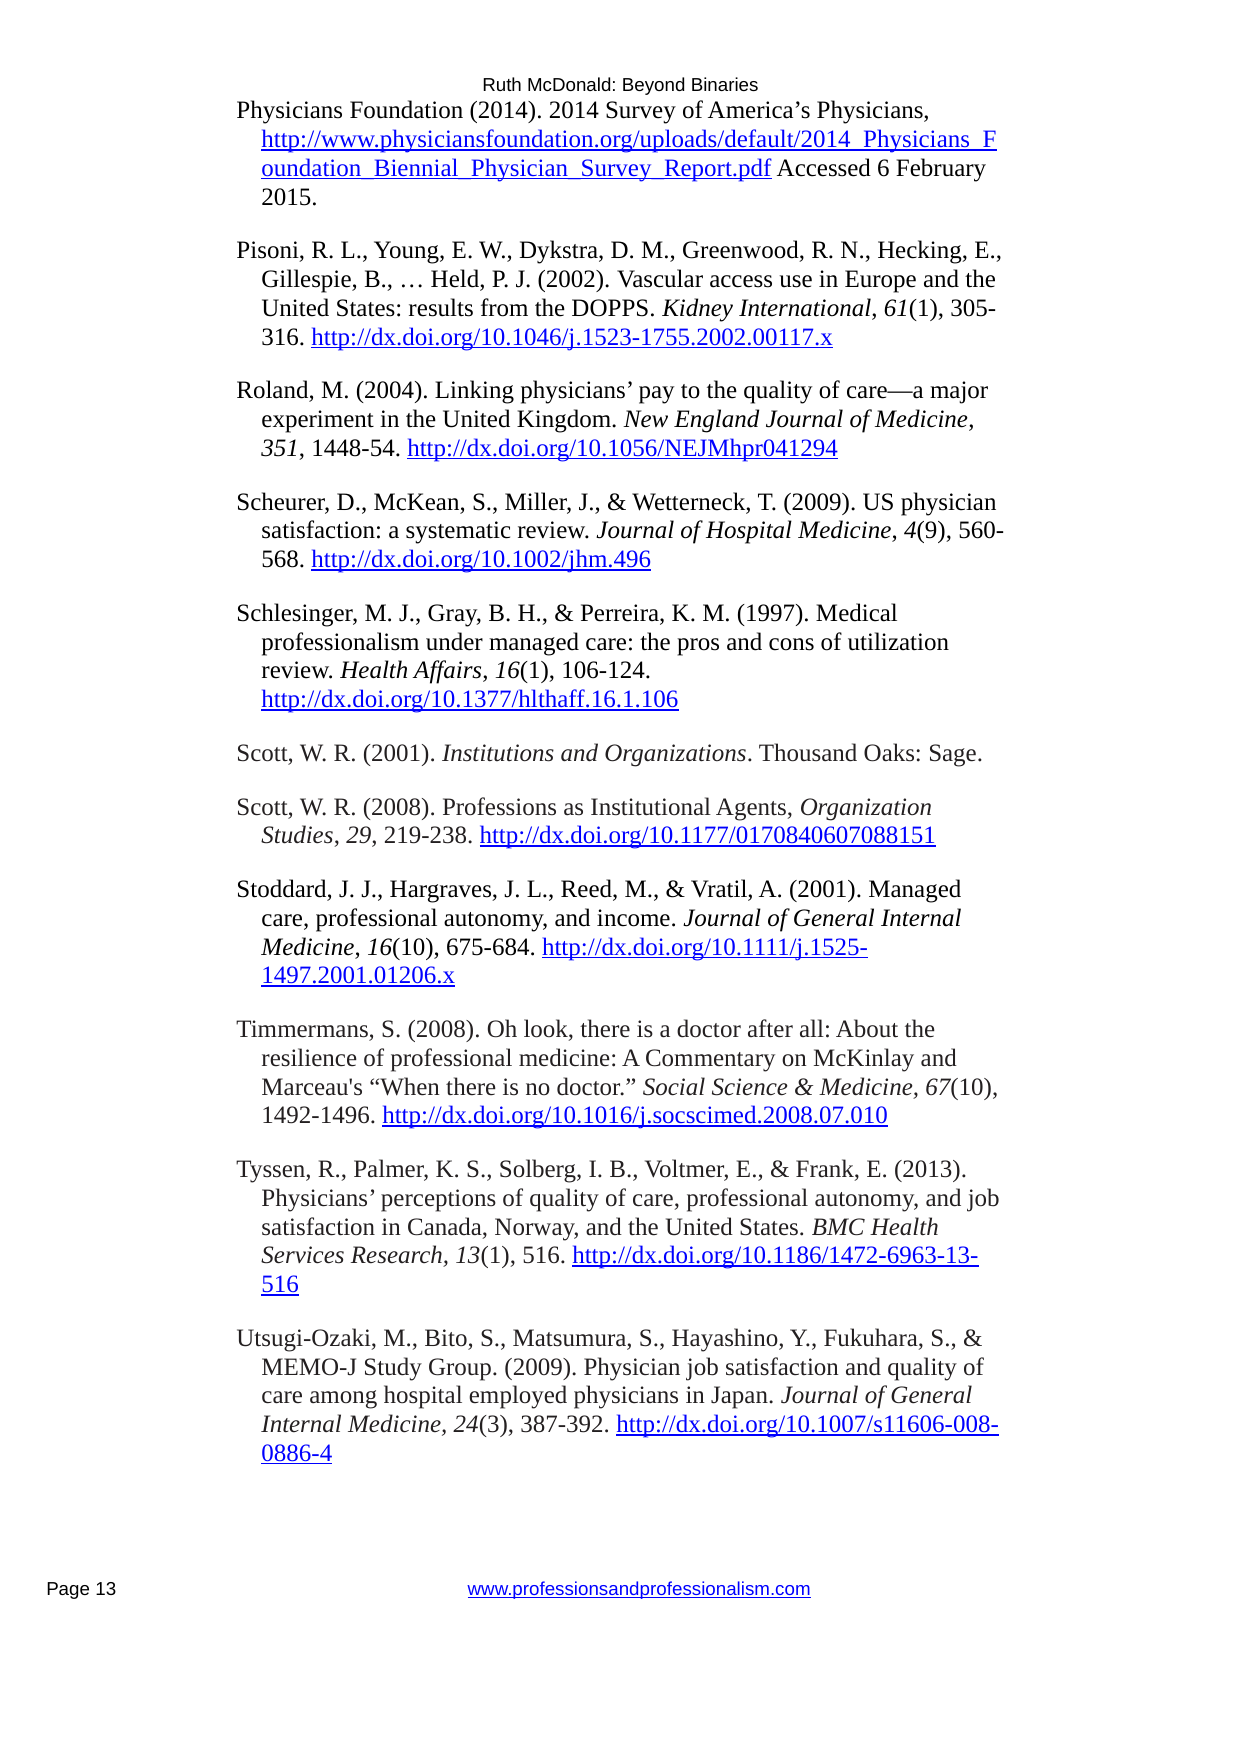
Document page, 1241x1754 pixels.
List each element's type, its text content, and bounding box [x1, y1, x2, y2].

list Schlesinger, M. J., Gray, B. H., & Perreira, K. M. (1997). Medical professionalism under managed care: the pros and cons of utilization review. Health Affairs, 16(1), 106-124. http://dx.doi.org/10.1377/hlthaff.16.1.106 [236, 598, 1004, 713]
list Physicians Foundation (2014). 2014 Survey of America’s Physicians, http://www.physiciansfoundation.org/uploads/default/2014_Physicians_Foundation_Biennial_Physician_Survey_Report.pdf Accessed 6 February 2015. [236, 95, 1004, 210]
list Scheurer, D., McKean, S., Miller, J., & Wetterneck, T. (2009). US physician satisfaction: a systematic review. Journal of Hospital Medicine, 4(9), 560-568. http://dx.doi.org/10.1002/jhm.496 [236, 487, 1004, 573]
list Pisoni, R. L., Young, E. W., Dykstra, D. M., Greenwood, R. N., Hecking, E., Gillespie, B., … Held, P. J. (2002). Vascular access use in Europe and the United States: results from the DOPPS. Kidney International, 61(1), 305-316. http://dx.doi.org/10.1046/j.1523-1755.2002.00117.x [236, 235, 1004, 350]
list Scott, W. R. (2008). Professions as Institutional Agents, Organization Studies, 29, 219-238. http://dx.doi.org/10.1177/0170840607088151 [236, 792, 1004, 849]
list Utsugi-Ozaki, M., Bito, S., Matsumura, S., Hayashino, Y., Fukuhara, S., & MEMO-J Study Group. (2009). Physician job satisfaction and quality of care among hospital employed physicians in Japan. Journal of General Internal Medicine, 24(3), 387-392. http://dx.doi.org/10.1007/s11606-008-0886-4 [236, 1323, 1004, 1467]
list Tyssen, R., Palmer, K. S., Solberg, I. B., Voltmer, E., & Frank, E. (2013). Physicians’ perceptions of quality of care, professional autonomy, and job satisfaction in Canada, Norway, and the United States. BMC Health Services Research, 13(1), 516. http://dx.doi.org/10.1186/1472-6963-13-516 [236, 1154, 1004, 1298]
list Stoddard, J. J., Hargraves, J. L., Reed, M., & Vratil, A. (2001). Managed care, professional autonomy, and income. Journal of General Internal Medicine, 16(10), 675-684. http://dx.doi.org/10.1111/j.1525-1497.2001.01206.x [236, 874, 1004, 989]
list Scott, W. R. (2001). Institutions and Organizations. Thousand Oaks: Sage. [236, 738, 1004, 767]
list Roland, M. (2004). Linking physicians’ pay to the quality of care—a major experiment in the United Kingdom. New England Journal of Medicine, 351, 1448-54. http://dx.doi.org/10.1056/NEJMhpr041294 [236, 375, 1004, 462]
list Timmermans, S. (2008). Oh look, there is a doctor after all: About the resilience of professional medicine: A Commentary on McKinlay and Marceau's “When there is no doctor.” Social Science & Medicine, 67(10), 1492-1496. http://dx.doi.org/10.1016/j.socscimed.2008.07.010 [236, 1014, 1004, 1129]
